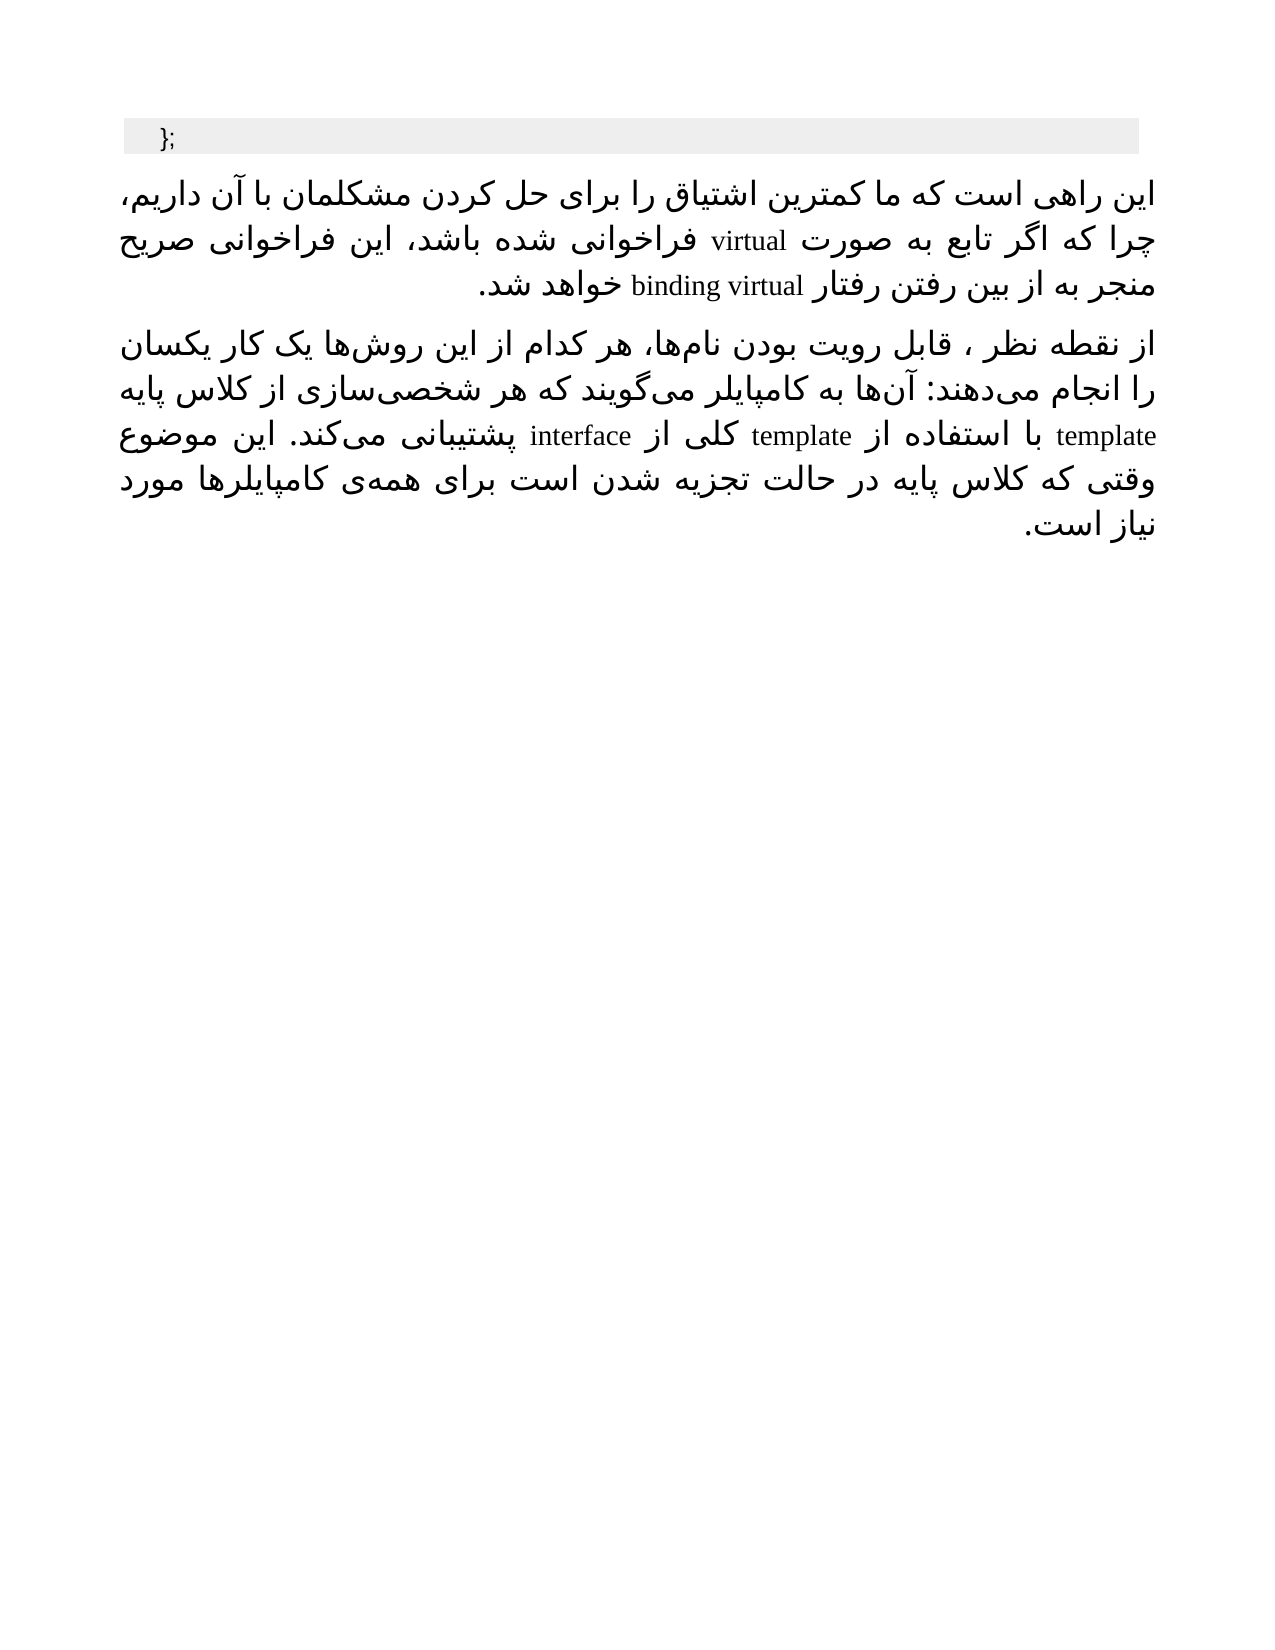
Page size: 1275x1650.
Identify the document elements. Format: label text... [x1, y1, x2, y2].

text از نقطه نظر ، قابل رویت بودن نام‌ها، هر کدام از این روش‌ها یک کار یکسان را انجام می‌دهند: آن‌ها به کامپایلر می‌گویند که هر شخصی‌سازی از کلاس پایه template با استفاده از template کلی از interface پشتیبانی می‌کند. این موضوع وقتی که کلاس پایه در حالت تجزیه‌ شدن است برای همه‌ی کامپایلر‌ها مورد نیاز است. [118, 319, 1157, 544]
text }; [124, 118, 1139, 154]
text این راهی است که ما کمترین اشتیاق را برای حل کردن مشکلمان با آن داریم، چرا که اگر تابع به صورت virtual فراخوانی شده باشد، این فراخوانی صریح منجر به از بین رفتن رفتار binding virtual خواهد شد. [118, 169, 1157, 304]
